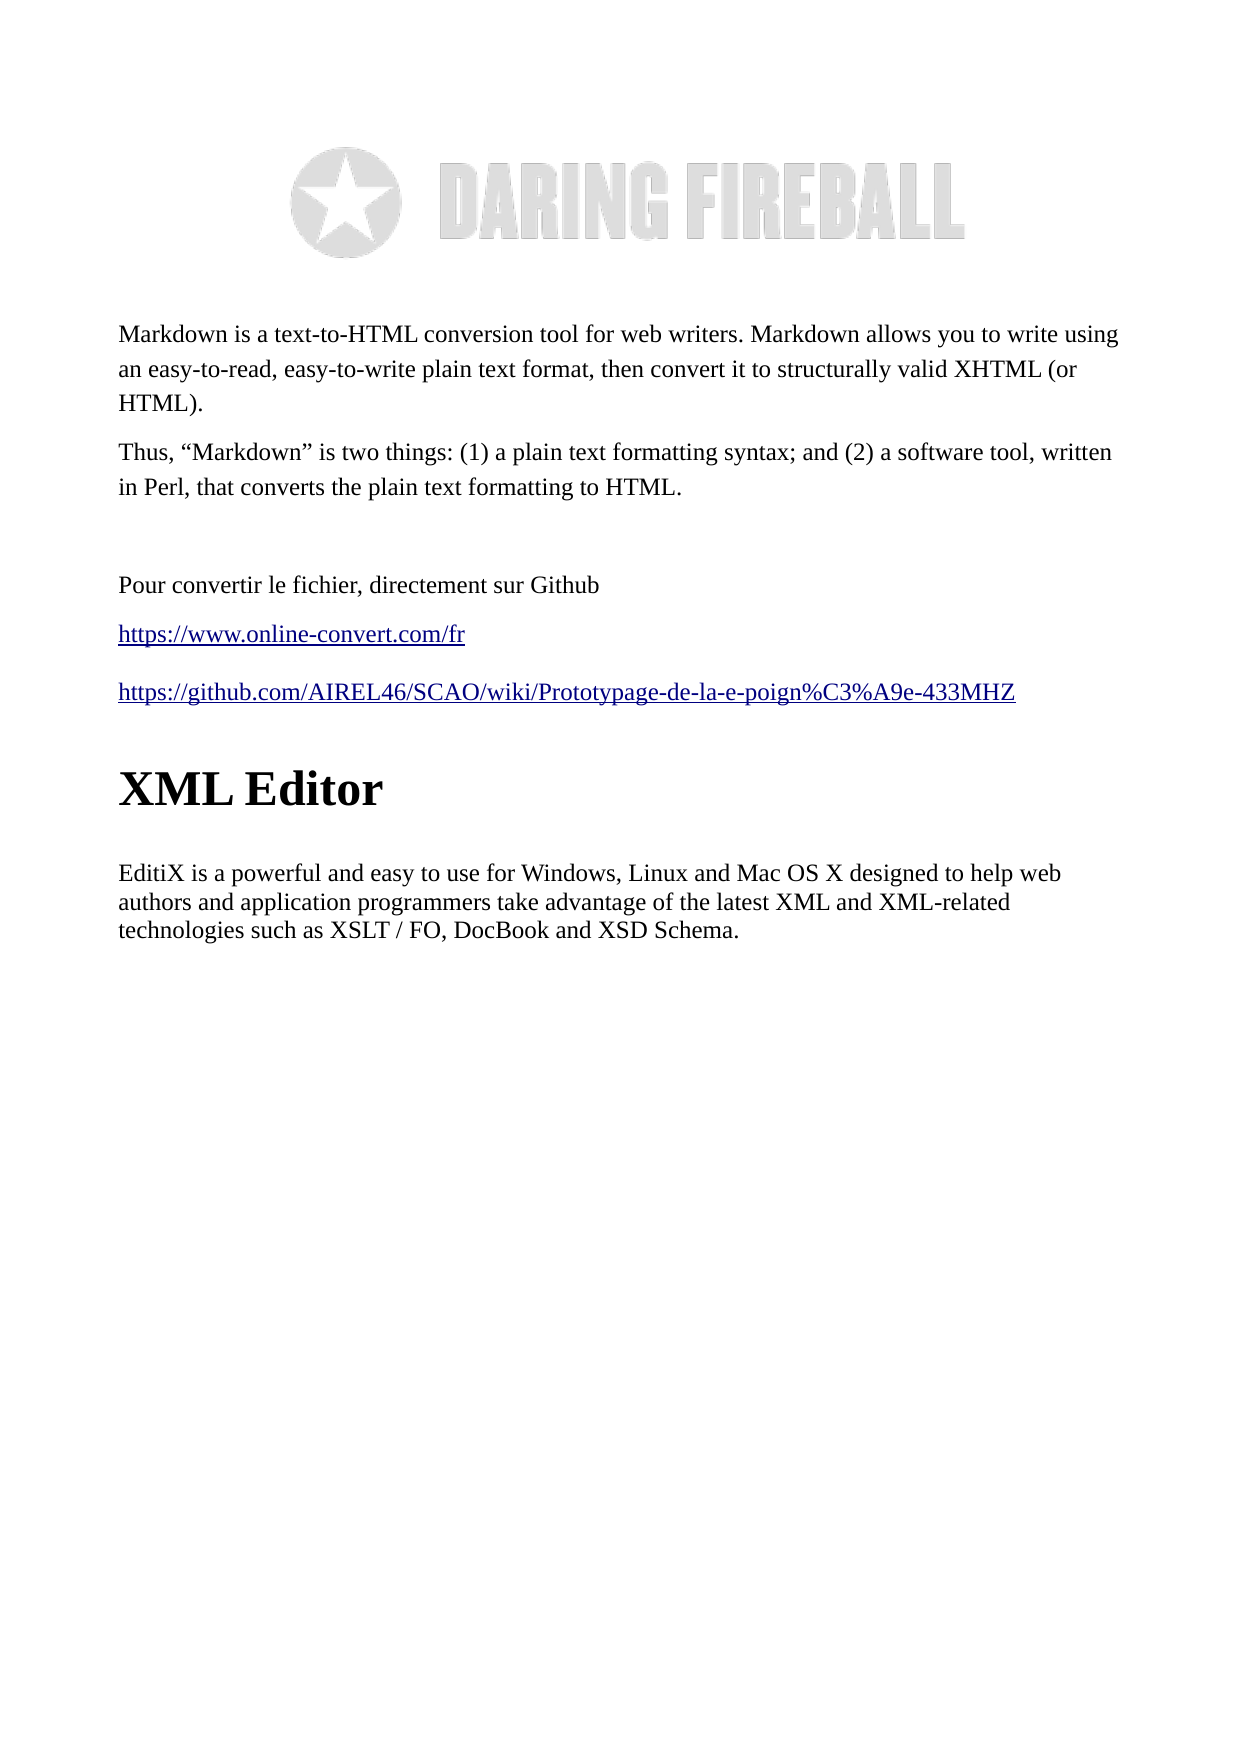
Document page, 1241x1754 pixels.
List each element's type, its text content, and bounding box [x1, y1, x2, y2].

text https://github.com/AIREL46/SCAO/wiki/Prototypage-de-la-e-poign%C3%A9e-433MHZ [118, 677, 1122, 705]
picture [245, 118, 995, 294]
text Thus, “Markdown” is two things: (1) a plain text formatting syntax; and (2) a software tool, written in Perl, that converts the plain text formatting to HTML. [118, 437, 1122, 501]
text Pour convertir le fichier, directement sur Github [118, 570, 1122, 599]
text EditiX is a powerful and easy to use for Windows, Linux and Mac OS X designed to help web authors and application programmers take advantage of the latest XML and XML-related technologies such as XSLT / FO, DocBook and XSD Schema. [118, 858, 1122, 944]
text Markdown is a text-to-HTML conversion tool for web writers. Markdown allows you to write using an easy-to-read, easy-to-write plain text format, then convert it to structurally valid XHTML (or HTML). [118, 319, 1122, 417]
text https://www.online-convert.com/fr [118, 619, 1122, 648]
subtitle XML Editor [118, 759, 1122, 817]
